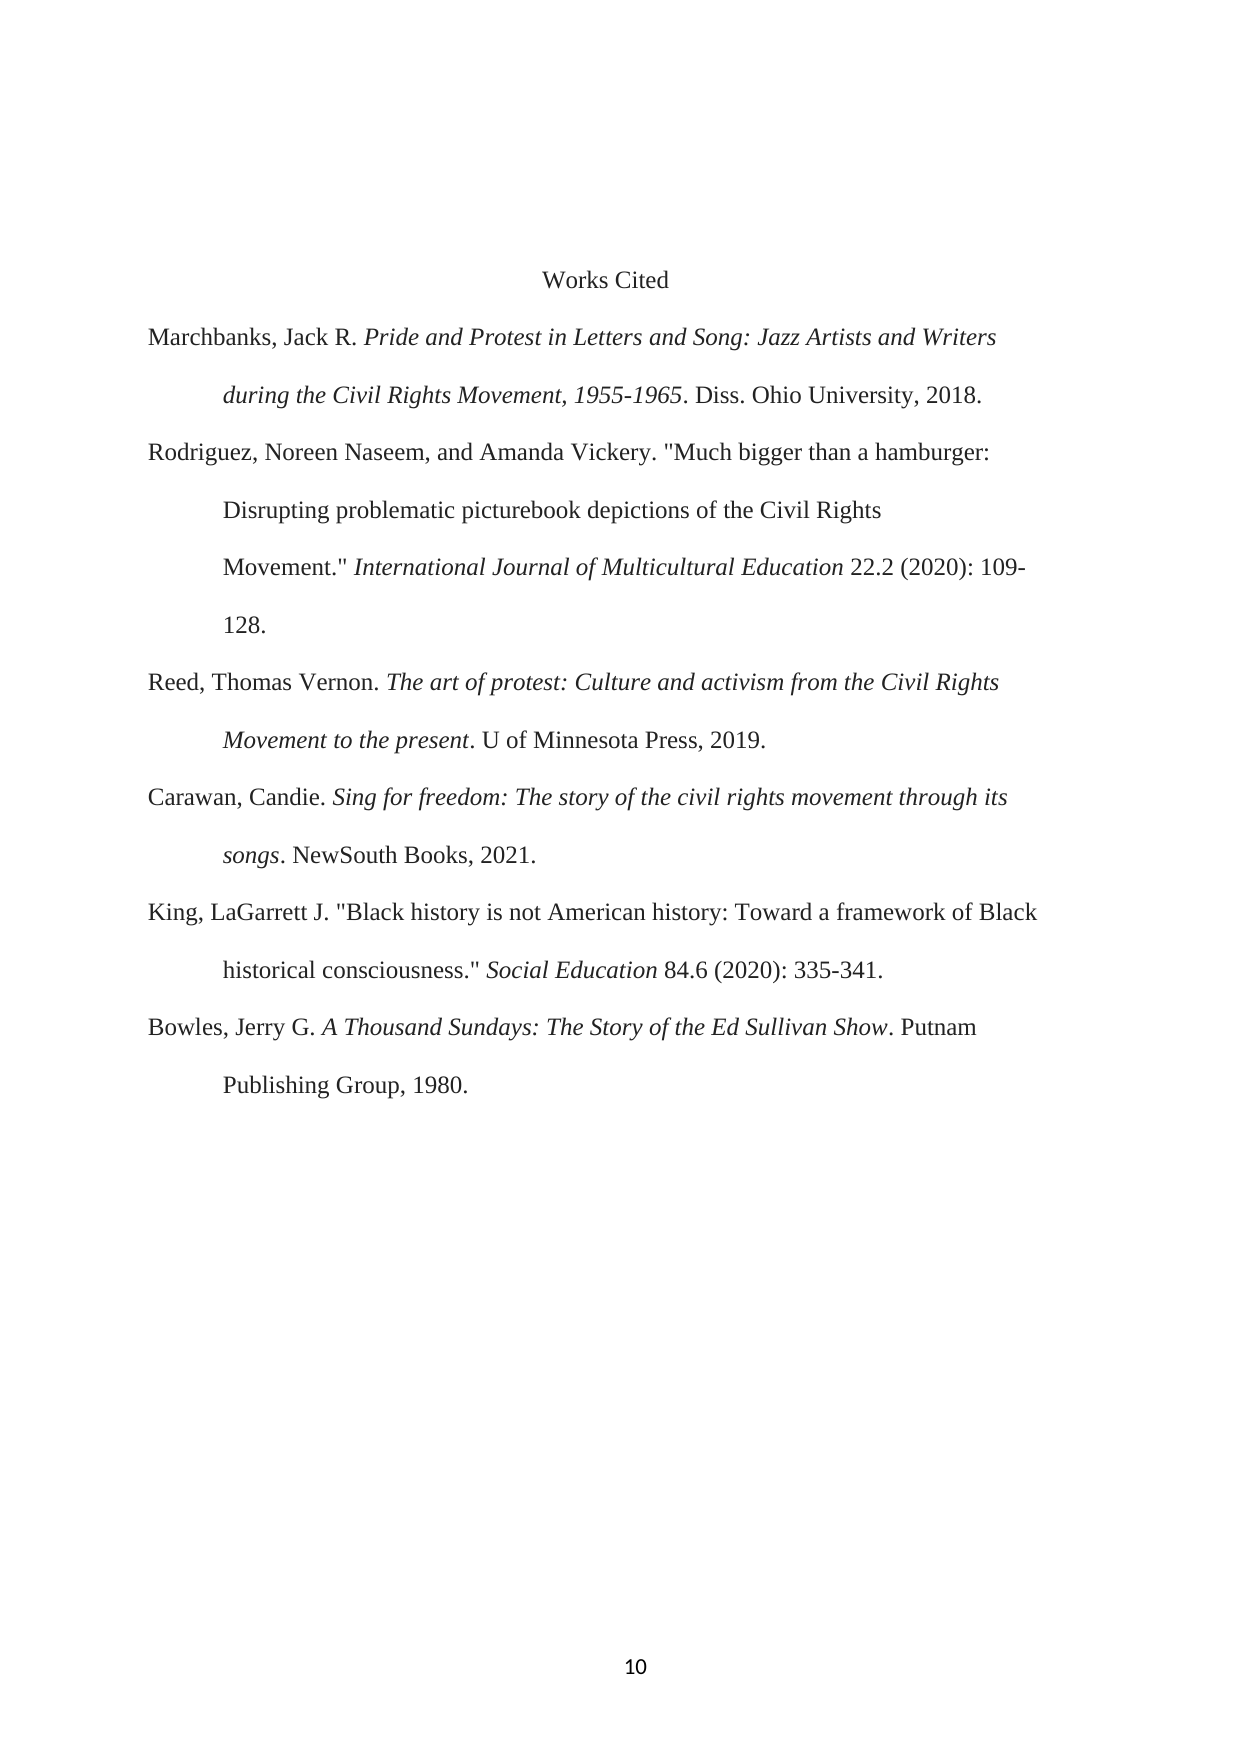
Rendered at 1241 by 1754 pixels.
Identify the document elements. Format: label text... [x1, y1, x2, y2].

text Marchbanks, Jack R. Pride and Protest in Letters and Song: Jazz Artists and Writers during the Civil Rights Movement, 1955-1965. Diss. Ohio University, 2018. [148, 322, 1063, 409]
text Reed, Thomas Vernon. The art of protest: Culture and activism from the Civil Rights Movement to the present. U of Minnesota Press, 2019. [148, 667, 1063, 754]
text King, LaGarrett J. "Black history is not American history: Toward a framework of Black historical consciousness." Social Education 84.6 (2020): 335-341. [148, 897, 1063, 984]
text Carawan, Candie. Sing for freedom: The story of the civil rights movement through its songs. NewSouth Books, 2021. [148, 782, 1063, 869]
text Bowles, Jerry G. A Thousand Sundays: The Story of the Ed Sullivan Show. Putnam Publishing Group, 1980. [148, 1012, 1063, 1099]
text Rodriguez, Noreen Naseem, and Amanda Vickery. "Much bigger than a hamburger: Disrupting problematic picturebook depictions of the Civil Rights Movement." International Journal of Multicultural Education 22.2 (2020): 109-128. [148, 437, 1063, 639]
text Works Cited [148, 265, 1063, 294]
